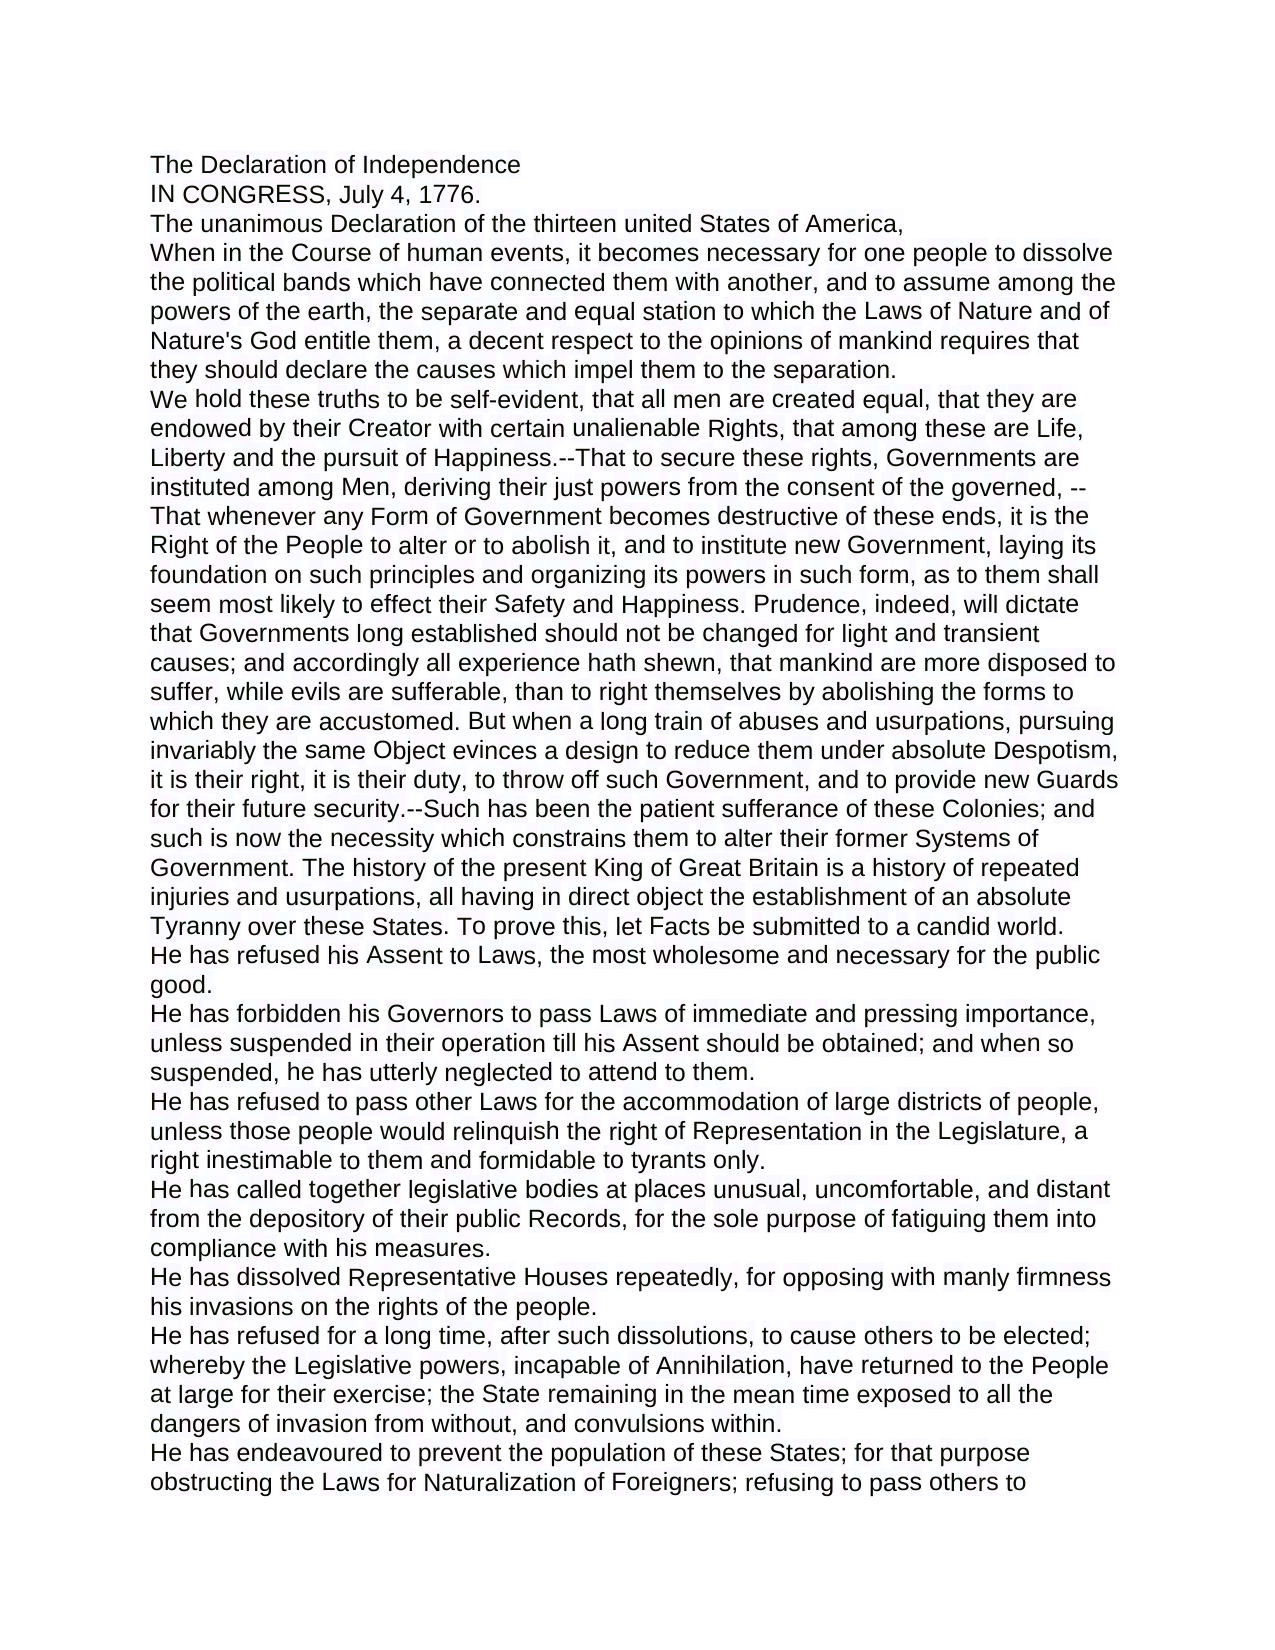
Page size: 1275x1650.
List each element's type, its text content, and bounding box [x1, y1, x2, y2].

text He has refused his Assent to Laws, the most wholesome and necessary for the public good. [150, 940, 1125, 999]
text He has refused for a long time, after such dissolutions, to cause others to be elected; whereby the Legislative powers, incapable of Annihilation, have returned to the People at large for their exercise; the State remaining in the mean time exposed to all the dangers of invasion from without, and convulsions within. [218, 1321, 273, 1438]
text The Declaration of Independence [521, 150, 1125, 179]
text When in the Course of human events, it becomes necessary for one people to dissolve the political bands which have connected them with another, and to assume among the powers of the earth, the separate and equal station to which the Laws of Nature and of Nature's God entitle them, a decent respect to the opinions of mankind requires that they should declare the causes which impel them to the separation. [897, 238, 1125, 384]
text He has dissolved Representative Houses repeatedly, for opposing with manly firmness his invasions on the rights of the people. [597, 1262, 1125, 1321]
text IN CONGRESS, July 4, 1776. [460, 179, 1125, 208]
text IN CONGRESS, July 4, 1776. [175, 179, 200, 208]
text He has refused for a long time, after such dissolutions, to cause others to be elected; whereby the Legislative powers, incapable of Annihilation, have returned to the People at large for their exercise; the State remaining in the mean time exposed to all the dangers of invasion from without, and convulsions within. [587, 1321, 700, 1409]
text We hold these truths to be self-evident, that all men are created equal, that they are endowed by their Creator with certain unalienable Rights, that among these are Life, Liberty and the pursuit of Happiness.--That to secure these rights, Governments are instituted among Men, deriving their just powers from the consent of the governed, --That whenever any Form of Government becomes destructive of these ends, it is the Right of the People to alter or to abolish it, and to institute new Government, laying its foundation on such principles and organizing its powers in such form, as to them shall seem most likely to effect their Safety and Happiness. Prudence, indeed, will dictate that Governments long established should not be changed for light and transient causes; and accordingly all experience hath shewn, that mankind are more disposed to suffer, while evils are sufferable, than to right themselves by abolishing the forms to which they are accustomed. But when a long train of abuses and usurpations, pursuing invariably the same Object evinces a design to reduce them under absolute Despotism, it is their right, it is their duty, to throw off such Government, and to provide new Guards for their future security.--Such has been the patient sufferance of these Colonies; and such is now the necessity which constrains them to alter their former Systems of Government. The history of the present King of Great Britain is a history of repeated injuries and usurpations, all having in direct object the establishment of an absolute Tyranny over these States. To prove this, let Facts be submitted to a candid world. [150, 384, 1125, 940]
text He has forbidden his Governors to pass Laws of immediate and pressing importance, unless suspended in their operation till his Assent should be obtained; and when so suspended, he has utterly neglected to attend to them. [150, 999, 1125, 1087]
text The Declaration of Independence [179, 150, 218, 179]
text He has endeavoured to prevent the population of these States; for that purpose obstructing the Laws for Naturalization of Foreigners; refusing to pass others to encourage their migrations hither, and raising the conditions of new Appropriations of Lands. [1016, 1438, 1125, 1496]
text He has refused for a long time, after such dissolutions, to cause others to be elected; whereby the Legislative powers, incapable of Annihilation, have returned to the People at large for their exercise; the State remaining in the mean time exposed to all the dangers of invasion from without, and convulsions within. [698, 1321, 1125, 1438]
text The unanimous Declaration of the thirteen united States of America, [150, 208, 1125, 238]
text He has refused to pass other Laws for the accommodation of large districts of people, unless those people would relinquish the right of Representation in the Legislature, a right inestimable to them and formidable to tyrants only. [759, 1087, 1125, 1174]
text IN CONGRESS, July 4, 1776. [411, 179, 432, 208]
text He has called together legislative bodies at places unusual, uncomfortable, and distant from the depository of their public Records, for the sole purpose of fatiguing them into compliance with his measures. [150, 1174, 1125, 1262]
text IN CONGRESS, July 4, 1776. [332, 179, 404, 208]
